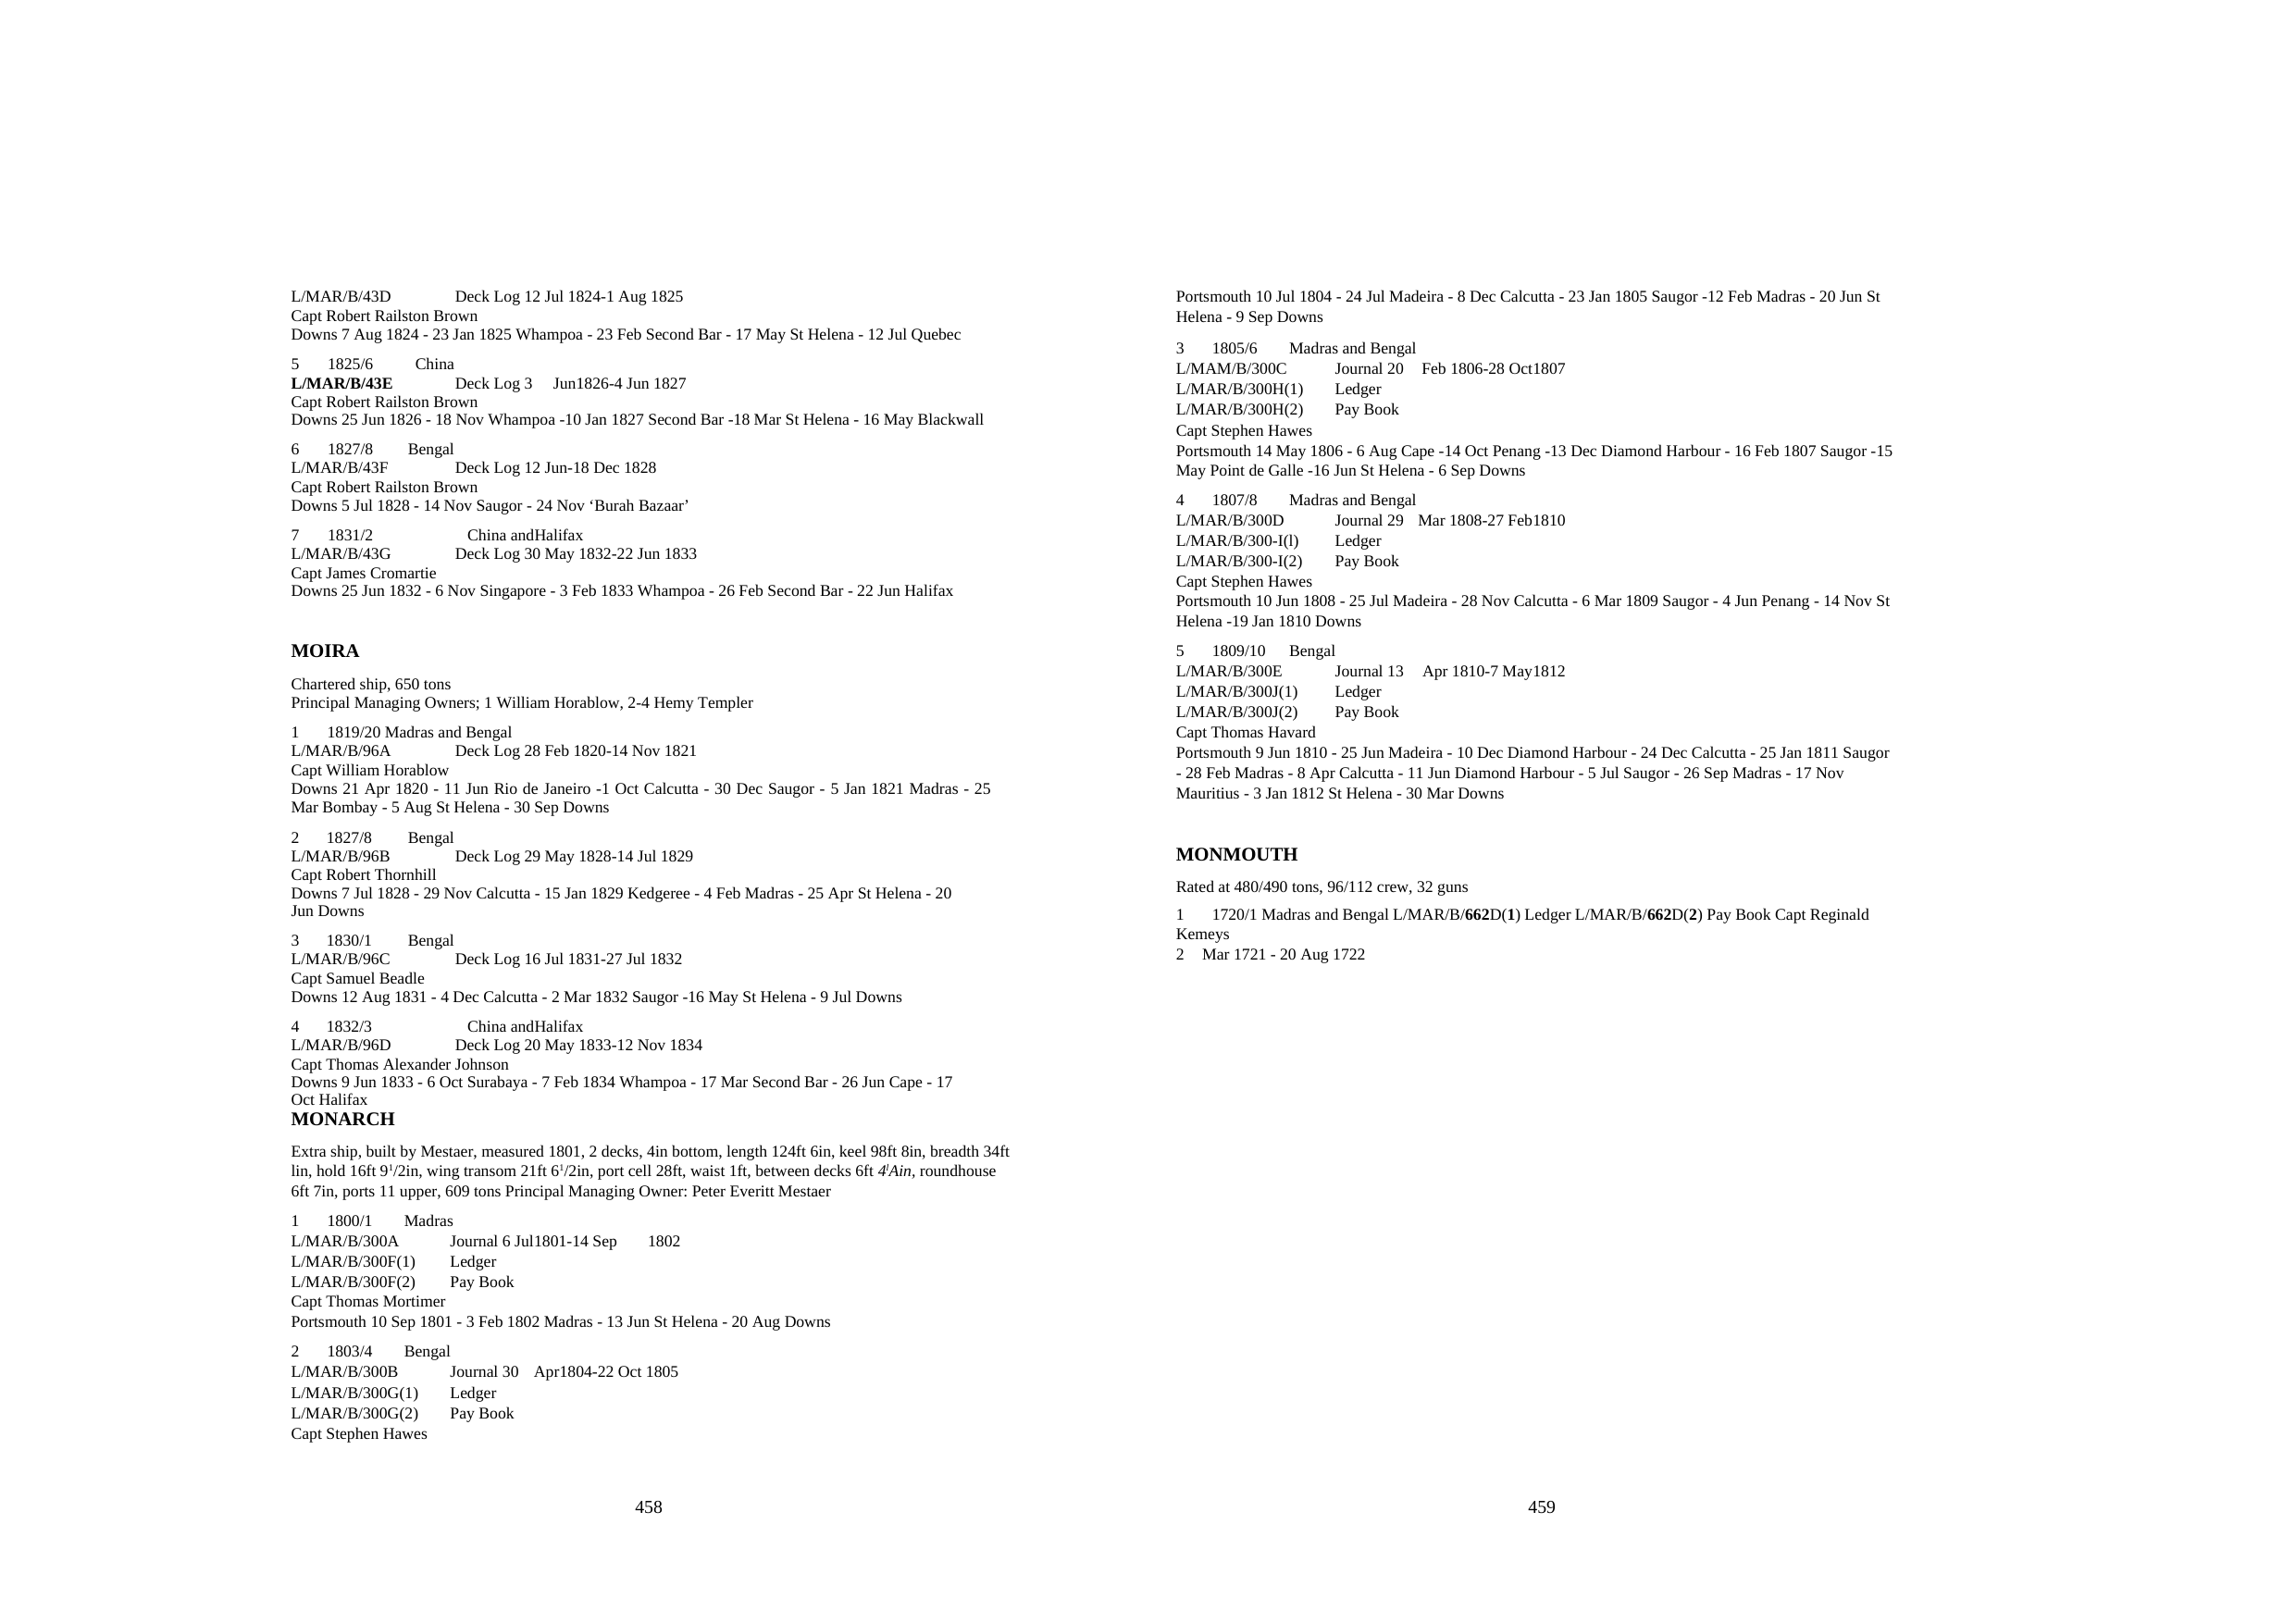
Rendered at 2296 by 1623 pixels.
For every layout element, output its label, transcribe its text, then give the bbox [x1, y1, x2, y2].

text Capt Thomas Havard [1176, 721, 1896, 742]
text Extra ship, built by Mestaer, measured 1801, 2 decks, 4in bottom, length 124ft 6in, keel 98ft 8in, breadth 34ft lin, hold 16ft 91/2in, wing transom 21ft 61/2in, port cell 28ft, waist 1ft, between decks 6ft 4lAin, roundhouse 6ft 7in, ports 11 upper, 609 tons Principal Managing Owner: Peter Everitt Mestaer [291, 1141, 1011, 1201]
list 1809/10 Bengal [1176, 640, 1896, 661]
list 1800/1 Madras [291, 1210, 1011, 1231]
list 1831/2 China and Halifax [291, 526, 1011, 544]
text Downs 9 Jun 1833 - 6 Oct Surabaya - 7 Feb 1834 Whampoa - 17 Mar Second Bar - 26 Jun Cape - 17 Oct Halifax [291, 1073, 973, 1109]
subtitle MONMOUTH [1176, 844, 1896, 866]
text L/MAR/B/43F Deck Log 12 Jun-18 Dec 1828 [291, 458, 1011, 477]
text L/MAR/B/300B Journal 30 Apr 1804-22 Oct 1805 [291, 1361, 1011, 1381]
text Portsmouth 9 Jun 1810 - 25 Jun Madeira - 10 Dec Diamond Harbour - 24 Dec Calcutta - 25 Jan 1811 Saugor - 28 Feb Madras - 8 Apr Calcutta - 11 Jun Diamond Harbour - 5 Jul Saugor - 26 Sep Madras - 17 Nov Mauritius - 3 Jan 1812 St Helena - 30 Mar Downs [1176, 742, 1896, 802]
text L/MAR/B/300F(1) Ledger [291, 1251, 1011, 1271]
text Chartered ship, 650 tons [291, 675, 1011, 694]
text L/MAR/B/300E Journal 13 Apr 1810-7 May 1812 [1176, 661, 1896, 681]
text Downs 12 Aug 1831 - 4 Dec Calcutta - 2 Mar 1832 Saugor -16 May St Helena - 9 Jul Downs [291, 987, 1011, 1006]
text Rated at 480/490 tons, 96/112 crew, 32 guns [1176, 878, 1896, 896]
text Capt Robert Railston Brown [291, 477, 1011, 496]
text L/MAR/B/300A Journal 6 Jul 1801-14 Sep 1802 [291, 1231, 1011, 1251]
text Capt James Cromartie [291, 564, 1011, 582]
text L/MAR/B/300J(1) Ledger [1176, 681, 1896, 701]
text L/MAR/B/300G(1) Ledger [291, 1381, 1011, 1402]
text L/MAR/B/43D Deck Log 12 Jul 1824-1 Aug 1825 [291, 285, 1011, 305]
text Downs 21 Apr 1820 - 11 Jun Rio de Janeiro -1 Oct Calcutta - 30 Dec Saugor - 5 Jan 1821 Madras - 25 Mar Bombay - 5 Aug St Helena - 30 Sep Downs [291, 779, 994, 816]
list 1832/3 China and Halifax [291, 1017, 1011, 1035]
text Capt Robert Railston Brown [291, 305, 1011, 326]
text Capt Robert Railston Brown [291, 392, 1011, 412]
text Capt Thomas Alexander Johnson [291, 1054, 1011, 1073]
text L/MAR/B/300D Journal 29 Mar 1808-27 Feb 1810 [1176, 510, 1896, 530]
text L/MAR/B/43G Deck Log 30 May 1832-22 Jun 1833 [291, 544, 1011, 564]
list 1720/1 Madras and Bengal L/MAR/B/662D(1) Ledger L/MAR/B/662D(2) Pay Book Capt Reginald Kemeys [1176, 904, 1896, 944]
text Capt Samuel Beadle [291, 969, 1011, 987]
list 1807/8 Madras and Bengal [1176, 489, 1896, 510]
text Downs 5 Jul 1828 - 14 Nov Saugor - 24 Nov ‘Burah Bazaar’ [291, 496, 1011, 514]
text L/MAR/B/300G(2) Pay Book [291, 1402, 1011, 1423]
subtitle MONARCH [291, 1109, 1011, 1130]
list 1825/6 China [291, 355, 1011, 374]
text Capt William Horablow [291, 761, 1011, 779]
text Capt Stephen Hawes [291, 1423, 1011, 1443]
list 1805/6 Madras and Bengal [1176, 337, 1896, 357]
text L/MAR/B/96B Deck Log 29 May 1828-14 Jul 1829 [291, 847, 1011, 865]
list 1827/8 Bengal [291, 440, 1011, 458]
list 1803/4 Bengal [291, 1343, 1011, 1361]
text L/MAR/B/300-I(l) Ledger [1176, 530, 1896, 551]
text Downs 7 Jul 1828 - 29 Nov Calcutta - 15 Jan 1829 Kedgeree - 4 Feb Madras - 25 Apr St Helena - 20 Jun Downs [291, 885, 973, 920]
text Capt Stephen Hawes [1176, 571, 1896, 591]
subtitle MOIRA [291, 640, 1011, 662]
text L/MAR/B/96D Deck Log 20 May 1833-12 Nov 1834 [291, 1035, 1011, 1054]
text Principal Managing Owners; 1 William Horablow, 2-4 Hemy Templer [291, 694, 1011, 712]
text L/MAR/B/300H(2) Pay Book [1176, 399, 1896, 419]
text Portsmouth 10 Jun 1808 - 25 Jul Madeira - 28 Nov Calcutta - 6 Mar 1809 Saugor - 4 Jun Penang - 14 Nov St Helena -19 Jan 1810 Downs [1176, 591, 1896, 631]
list 1830/1 Bengal [291, 932, 1011, 949]
text L/MAR/B/300H(1) Ledger [1176, 378, 1896, 399]
text L/MAR/B/96C Deck Log 16 Jul 1831-27 Jul 1832 [291, 949, 1011, 969]
text L/MAR/B/43E Deck Log 3 Jun 1826-4 Jun 1827 [291, 374, 1011, 392]
list Mar 1721 - 20 Aug 1722 [1176, 944, 1896, 964]
text Downs 7 Aug 1824 - 23 Jan 1825 Whampoa - 23 Feb Second Bar - 17 May St Helena - 12 Jul Quebec [291, 326, 1011, 344]
text Portsmouth 10 Jul 1804 - 24 Jul Madeira - 8 Dec Calcutta - 23 Jan 1805 Saugor -12 Feb Madras - 20 Jun St Helena - 9 Sep Downs [1176, 285, 1896, 327]
text Capt Thomas Mortimer [291, 1292, 1011, 1311]
list 1827/8 Bengal [291, 828, 1011, 847]
text L/MAR/B/300F(2) Pay Book [291, 1271, 1011, 1292]
text L/MAR/B/300-I(2) Pay Book [1176, 551, 1896, 571]
text Downs 25 Jun 1826 - 18 Nov Whampoa -10 Jan 1827 Second Bar -18 Mar St Helena - 16 May Blackwall [291, 412, 1011, 428]
text Downs 25 Jun 1832 - 6 Nov Singapore - 3 Feb 1833 Whampoa - 26 Feb Second Bar - 22 Jun Halifax [291, 582, 1011, 601]
text L/MAM/B/300C Journal 20 Feb 1806-28 Oct 1807 [1176, 357, 1896, 378]
list 1819/20 Madras and Bengal [291, 724, 1011, 741]
text L/MAR/B/300J(2) Pay Book [1176, 701, 1896, 721]
text Capt Stephen Hawes [1176, 419, 1896, 440]
text Portsmouth 14 May 1806 - 6 Aug Cape -14 Oct Penang -13 Dec Diamond Harbour - 16 Feb 1807 Saugor -15 May Point de Galle -16 Jun St Helena - 6 Sep Downs [1176, 440, 1896, 480]
text Portsmouth 10 Sep 1801 - 3 Feb 1802 Madras - 13 Jun St Helena - 20 Aug Downs [291, 1311, 1011, 1332]
text Capt Robert Thornhill [291, 865, 1011, 885]
text L/MAR/B/96A Deck Log 28 Feb 1820-14 Nov 1821 [291, 741, 1011, 761]
